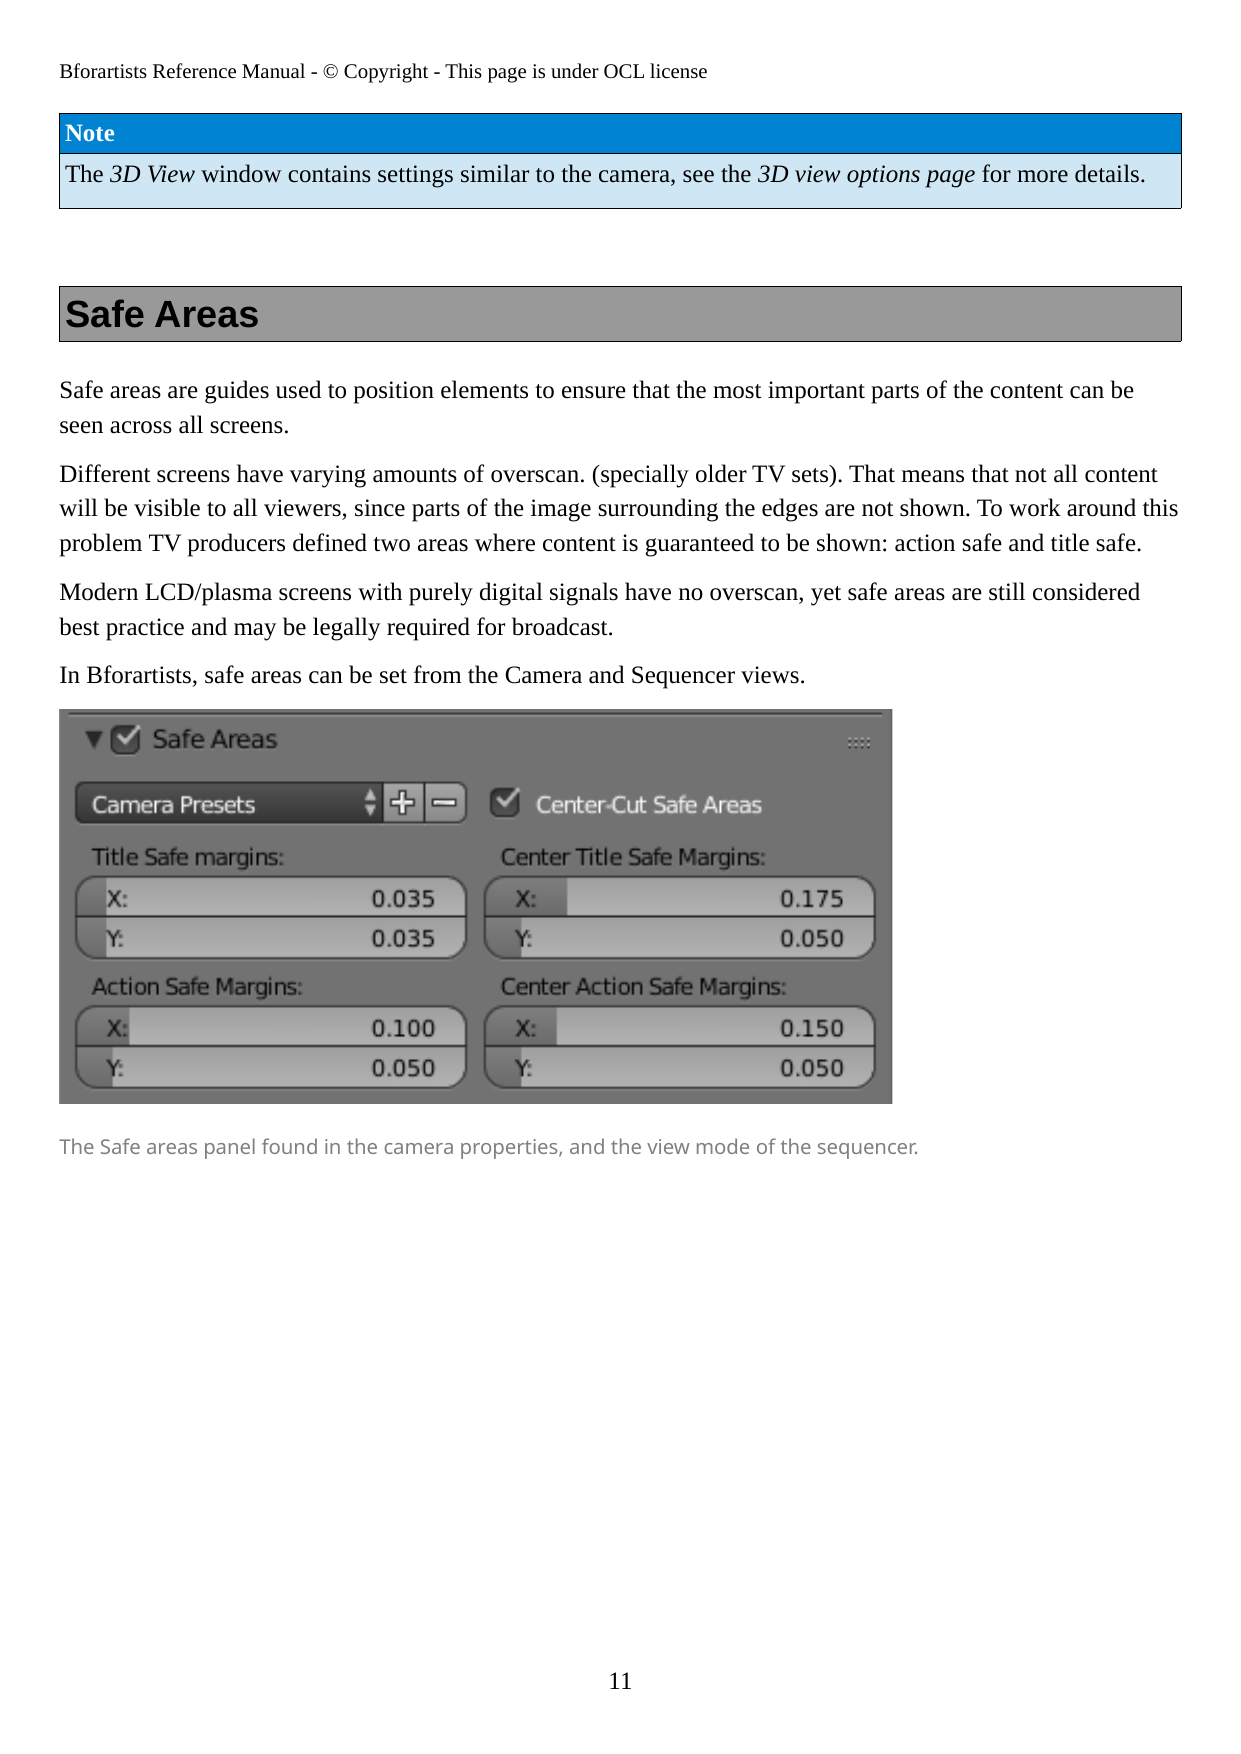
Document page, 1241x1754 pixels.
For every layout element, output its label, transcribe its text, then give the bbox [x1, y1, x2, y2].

table_cell The 3D View window contains settings similar to the camera, see the 3D view options page for more details. [60, 154, 1181, 208]
text Safe areas are guides used to position elements to ensure that the most important parts of the content can be seen across all screens. [59, 376, 1181, 439]
picture [59, 709, 893, 1104]
text In Bforartists, safe areas can be set from the Camera and Sequencer views. [59, 661, 1181, 689]
text Modern LCD/plasma screens with purely digital signals have no overscan, yet safe areas are still considered best practice and may be legally required for broadcast. [59, 577, 1181, 640]
text Different screens have varying amounts of overscan. (specially older TV sets). That means that not all content will be visible to all viewers, since parts of the image surrounding the edges are not shown. To work around this problem TV producers defined two areas where content is guaranteed to be shown: action safe and title safe. [59, 459, 1181, 557]
table_header Note [60, 114, 1181, 153]
text The Safe areas panel found in the camera properties, and the view mode of the sequencer. [59, 1129, 1181, 1160]
table_header Safe Areas [60, 287, 1181, 341]
